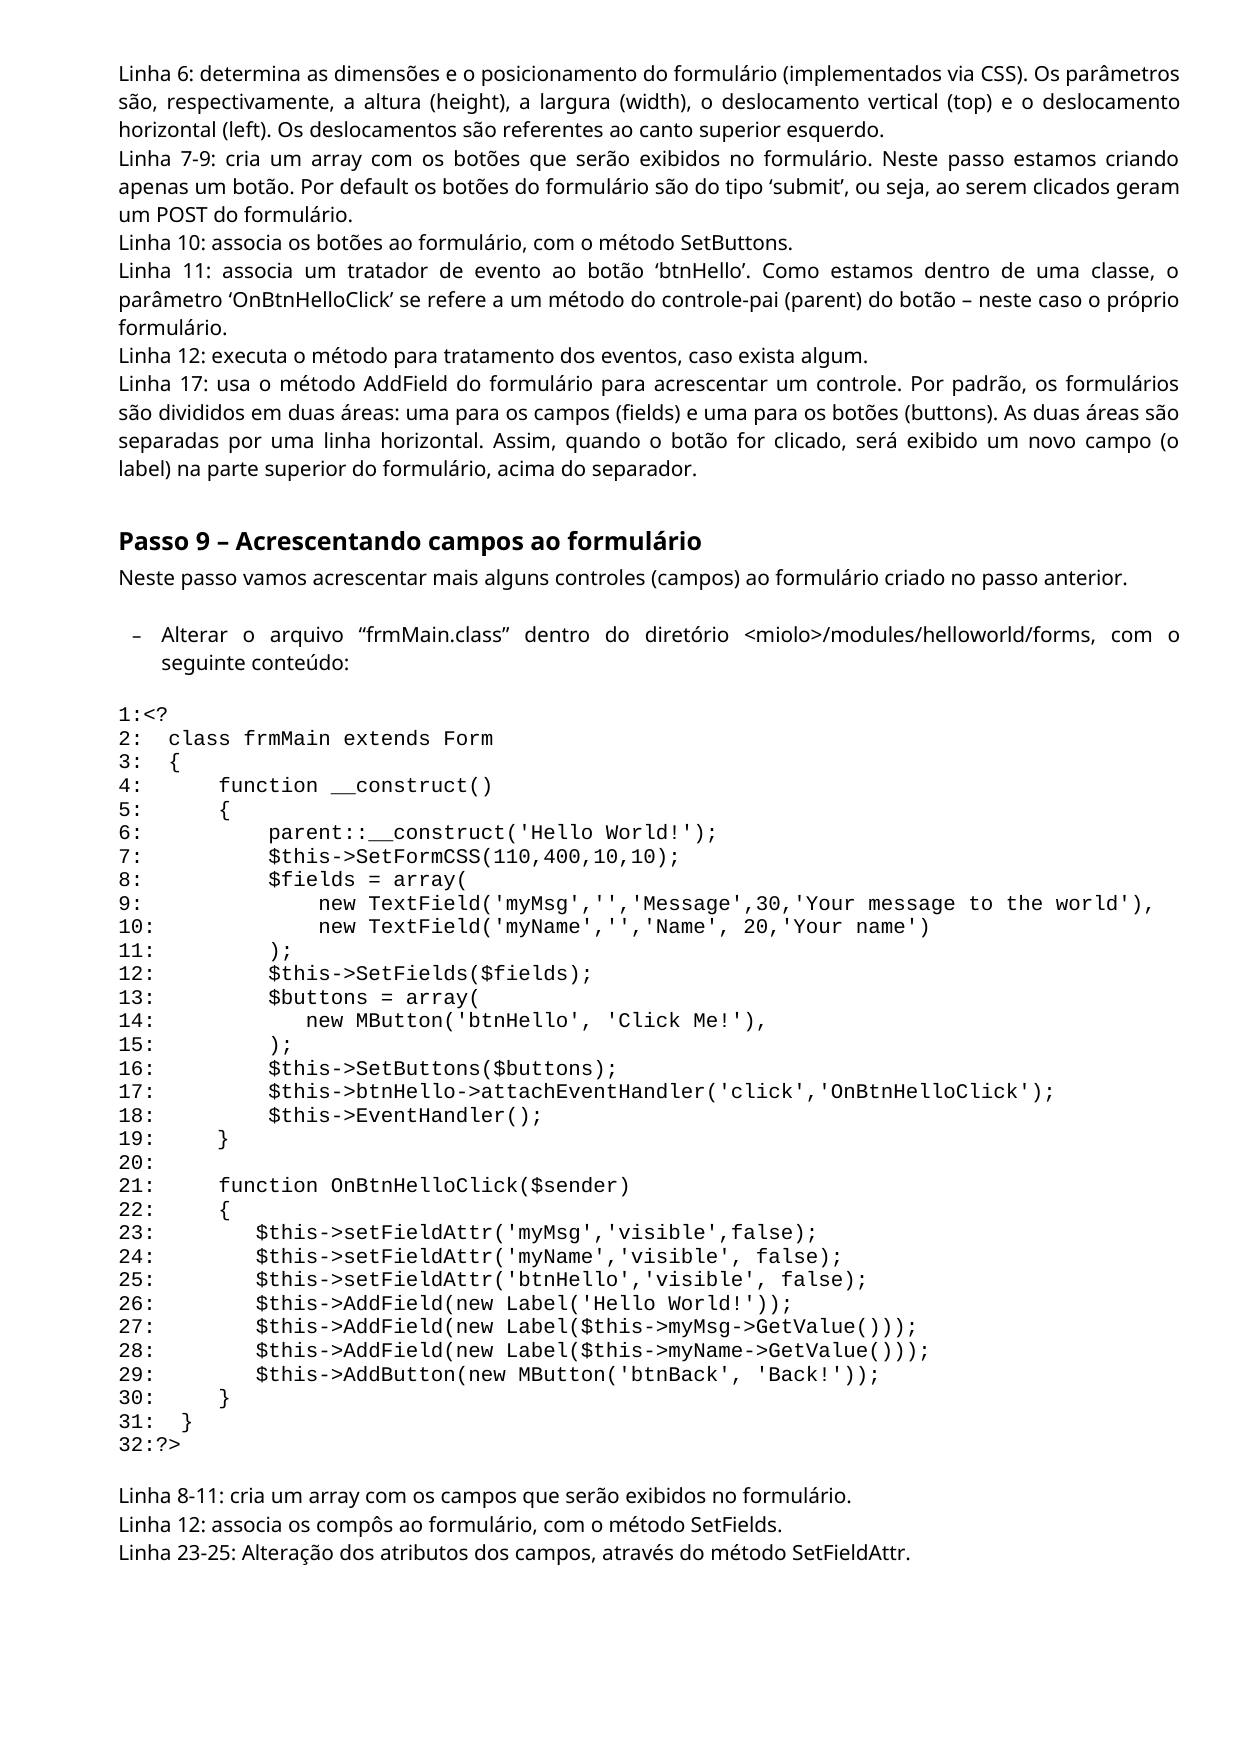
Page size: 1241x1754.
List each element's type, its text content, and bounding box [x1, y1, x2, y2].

text 16: $this->SetButtons($buttons); [118, 1058, 1181, 1081]
text 11: ); [118, 940, 1181, 963]
text 2: class frmMain extends Form [118, 728, 1181, 752]
text 4: function __construct() [118, 775, 1181, 799]
text Linha 11: associa um tratador de evento ao botão ‘btnHello’. Como estamos dentro de uma classe, o parâmetro ‘OnBtnHelloClick’ se refere a um método do controle-pai (parent) do botão – neste caso o próprio formulário. [118, 257, 1181, 341]
text 26: $this->AddField(new Label('Hello World!')); [118, 1293, 1181, 1317]
text Neste passo vamos acrescentar mais alguns controles (campos) ao formulário criado no passo anterior. [118, 563, 1181, 592]
text 32:?> [118, 1434, 1181, 1458]
text 25: $this->setFieldAttr('btnHello','visible', false); [118, 1269, 1181, 1293]
subtitle Passo 9 – Acrescentando campos ao formulário [118, 523, 1181, 557]
text 30: } [118, 1387, 1181, 1411]
text 14: new MButton('btnHello', 'Click Me!'), [118, 1011, 1181, 1034]
text 18: $this->EventHandler(); [118, 1105, 1181, 1128]
text 17: $this->btnHello->attachEventHandler('click','OnBtnHelloClick'); [118, 1081, 1181, 1105]
text 19: } [118, 1128, 1181, 1152]
text 23: $this->setFieldAttr('myMsg','visible',false); [118, 1222, 1181, 1246]
text 6: parent::__construct('Hello World!'); [118, 822, 1181, 846]
text 24: $this->setFieldAttr('myName','visible', false); [118, 1246, 1181, 1269]
text 28: $this->AddField(new Label($this->myName->GetValue())); [118, 1340, 1181, 1364]
text 13: $buttons = array( [118, 987, 1181, 1011]
text 20: [118, 1152, 1181, 1175]
text 15: ); [118, 1034, 1181, 1058]
text 21: function OnBtnHelloClick($sender) [118, 1175, 1181, 1199]
list Alterar o arquivo “frmMain.class” dentro do diretório <miolo>/modules/helloworld/forms, com o seguinte conteúdo: [132, 620, 1181, 676]
text 31: } [118, 1411, 1181, 1434]
text 29: $this->AddButton(new MButton('btnBack', 'Back!')); [118, 1364, 1181, 1387]
text 5: { [118, 799, 1181, 822]
text Linha 17: usa o método AddField do formulário para acrescentar um controle. Por padrão, os formulários são divididos em duas áreas: uma para os campos (fields) e uma para os botões (buttons). As duas áreas são separadas por uma linha horizontal. Assim, quando o botão for clicado, será exibido um novo campo (o label) na parte superior do formulário, acima do separador. [118, 369, 1181, 482]
text 9: new TextField('myMsg','','Message',30,'Your message to the world'), [118, 893, 1181, 916]
text 7: $this->SetFormCSS(110,400,10,10); [118, 846, 1181, 869]
text 12: $this->SetFields($fields); [118, 963, 1181, 987]
text 8: $fields = array( [118, 869, 1181, 893]
text 22: { [118, 1199, 1181, 1222]
text Linha 12: associa os compôs ao formulário, com o método SetFields. [118, 1510, 1181, 1538]
text 10: new TextField('myName','','Name', 20,'Your name') [118, 916, 1181, 940]
text 3: { [118, 752, 1181, 775]
text Linha 8-11: cria um array com os campos que serão exibidos no formulário. [118, 1481, 1181, 1510]
text Linha 6: determina as dimensões e o posicionamento do formulário (implementados via CSS). Os parâmetros são, respectivamente, a altura (height), a largura (width), o deslocamento vertical (top) e o deslocamento horizontal (left). Os deslocamentos são referentes ao canto superior esquerdo. [118, 59, 1181, 144]
text Linha 23-25: Alteração dos atributos dos campos, através do método SetFieldAttr. [118, 1538, 1181, 1566]
text Linha 10: associa os botões ao formulário, com o método SetButtons. [118, 228, 1181, 257]
text 27: $this->AddField(new Label($this->myMsg->GetValue())); [118, 1317, 1181, 1340]
text 1:<? [118, 704, 1181, 728]
text Linha 7-9: cria um array com os botões que serão exibidos no formulário. Neste passo estamos criando apenas um botão. Por default os botões do formulário são do tipo ‘submit’, ou seja, ao serem clicados geram um POST do formulário. [118, 144, 1181, 228]
text Linha 12: executa o método para tratamento dos eventos, caso exista algum. [118, 341, 1181, 369]
